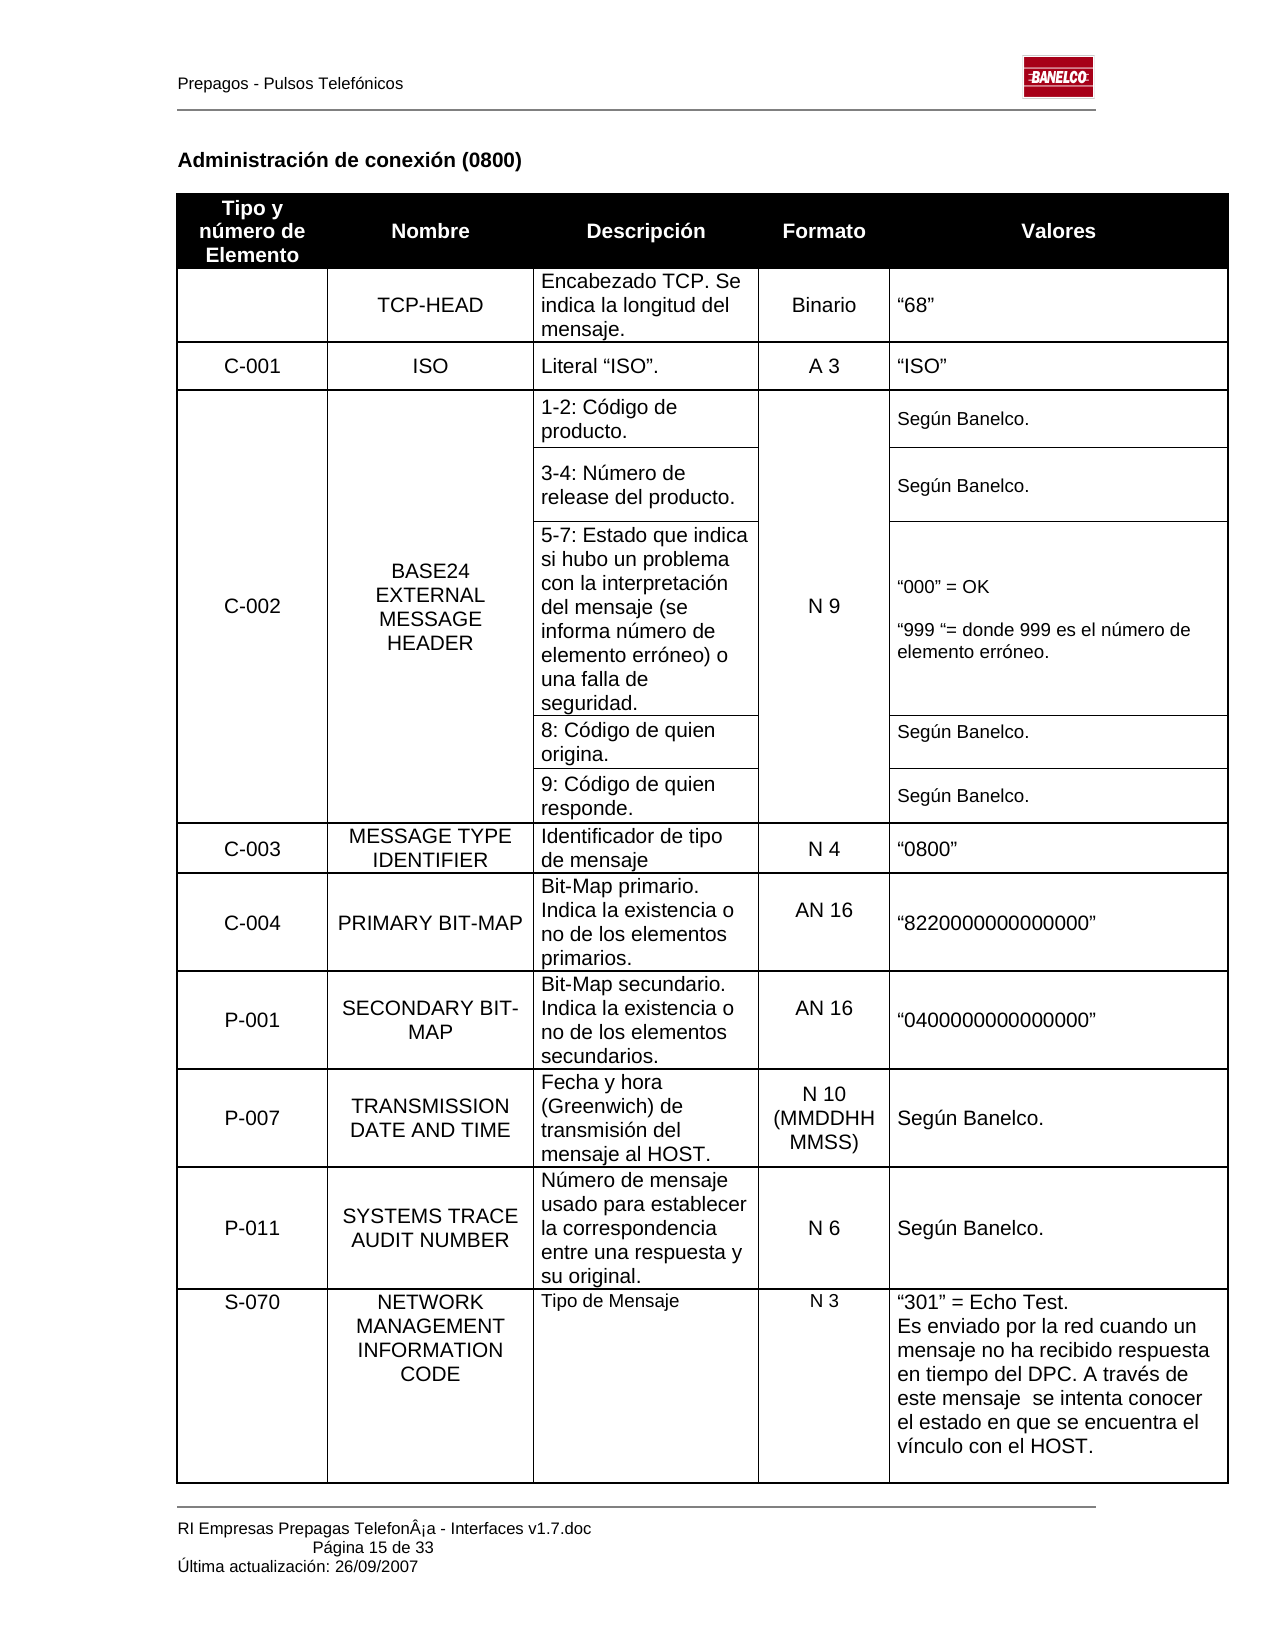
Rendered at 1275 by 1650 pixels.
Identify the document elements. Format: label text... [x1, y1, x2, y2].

table_cell Número de mensaje usado para establecer la correspondencia entre una respuesta y su original. [534, 1168, 758, 1288]
table_cell “0400000000000000” [890, 972, 1227, 1068]
table_cell A 3 [759, 343, 889, 388]
table_cell “68” [890, 269, 1227, 341]
table_cell 9: Código de quien responde. [534, 769, 758, 822]
table_cell Literal “ISO”. [534, 343, 758, 388]
table_cell “301” = Echo Test. Es enviado por la red cuando un mensaje no ha recibido respuesta en tiempo del DPC. A través de este mensaje se intenta conocer el estado en que se encuentra el vínculo con el HOST. [890, 1290, 1227, 1482]
table_cell C-001 [178, 343, 327, 388]
table_cell SYSTEMS TRACE AUDIT NUMBER [328, 1168, 533, 1288]
table_cell P-011 [178, 1168, 327, 1288]
table_cell N 6 [759, 1168, 889, 1288]
table_cell Según Banelco. [890, 391, 1227, 447]
table_cell “000” = OK “999 “= donde 999 es el número de elemento erróneo. [890, 522, 1227, 715]
table_header Nombre [328, 195, 533, 267]
table_cell Según Banelco. [890, 1168, 1227, 1288]
table_cell “0800” [890, 824, 1227, 872]
table_cell AN 16 [759, 972, 889, 1068]
table_cell ISO [328, 343, 533, 388]
table_cell S-070 [178, 1290, 327, 1482]
table_header Tipo y número de Elemento [178, 195, 327, 267]
table_cell AN 16 [759, 874, 889, 970]
table_cell P-001 [178, 972, 327, 1068]
table_cell N 3 [759, 1290, 889, 1482]
table_cell C-004 [178, 874, 327, 970]
table_cell Encabezado TCP. Se indica la longitud del mensaje. [534, 269, 758, 341]
table_cell SECONDARY BIT-MAP [328, 972, 533, 1068]
table_cell PRIMARY BIT-MAP [328, 874, 533, 970]
table_cell N 9 [759, 391, 889, 822]
subtitle Administración de conexión (0800) [177, 148, 1098, 172]
table_cell “8220000000000000” [890, 874, 1227, 970]
table_cell Según Banelco. [890, 769, 1227, 822]
table_cell “ISO” [890, 343, 1227, 388]
table_cell N 4 [759, 824, 889, 872]
picture [1022, 55, 1095, 99]
table_cell [178, 269, 327, 341]
table_cell Según Banelco. [890, 716, 1227, 767]
table_cell 5-7: Estado que indica si hubo un problema con la interpretación del mensaje (se informa número de elemento erróneo) o una falla de seguridad. [534, 522, 758, 715]
table_cell P-007 [178, 1070, 327, 1166]
table_header Formato [759, 195, 889, 267]
table_cell TCP-HEAD [328, 269, 533, 341]
table_cell Bit-Map secundario. Indica la existencia o no de los elementos secundarios. [534, 972, 758, 1068]
table_header Descripción [534, 195, 758, 267]
table_cell BASE24 EXTERNAL MESSAGE HEADER [328, 391, 533, 822]
table_cell Identificador de tipo de mensaje [534, 824, 758, 872]
table_cell Fecha y hora (Greenwich) de transmisión del mensaje al HOST. [534, 1070, 758, 1166]
table_header Valores [890, 195, 1227, 267]
table_cell C-002 [178, 391, 327, 822]
table_cell C-003 [178, 824, 327, 872]
table_cell Bit-Map primario. Indica la existencia o no de los elementos primarios. [534, 874, 758, 970]
table_cell Binario [759, 269, 889, 341]
table_cell Según Banelco. [890, 448, 1227, 521]
table_cell 8: Código de quien origina. [534, 716, 758, 767]
table_cell 1-2: Código de producto. [534, 391, 758, 447]
table_cell TRANSMISSION DATE AND TIME [328, 1070, 533, 1166]
table_cell MESSAGE TYPE IDENTIFIER [328, 824, 533, 872]
table_cell Tipo de Mensaje [534, 1290, 758, 1482]
table_cell 3-4: Número de release del producto. [534, 448, 758, 521]
table_cell Según Banelco. [890, 1070, 1227, 1166]
table_cell NETWORK MANAGEMENT INFORMATION CODE [328, 1290, 533, 1482]
table_cell N 10 (MMDDHHMMSS) [759, 1070, 889, 1166]
